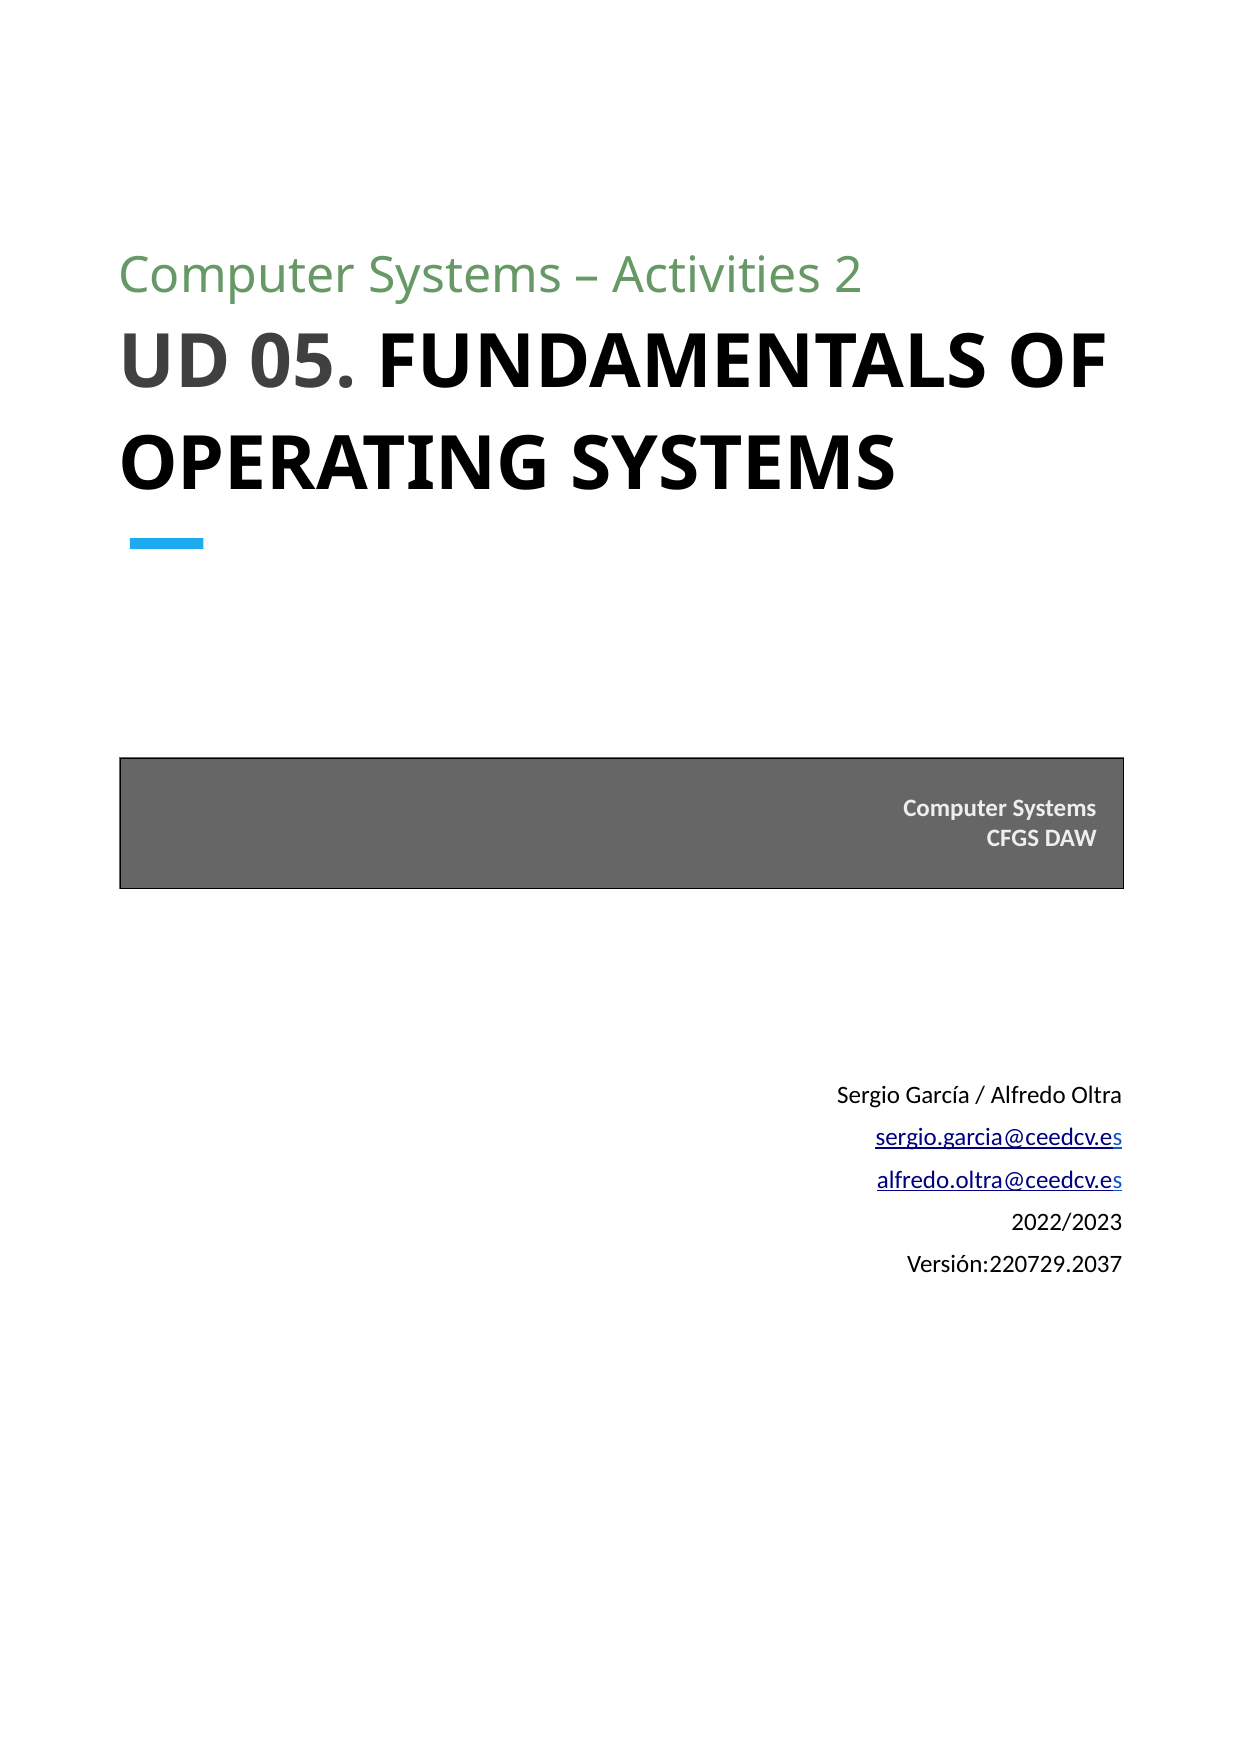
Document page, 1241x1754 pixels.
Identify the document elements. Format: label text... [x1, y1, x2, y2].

text Computer Systems – Activities 2 UD 05. Fundamentals of operating systems [118, 239, 1122, 512]
text 2022/2023 [118, 1206, 1122, 1237]
text Sergio García / Alfredo Oltra [231, 1079, 1122, 1109]
text Versión:220729.2037 [118, 1248, 1122, 1279]
text alfredo.oltra@ceedcv.es [231, 1164, 1122, 1194]
text CFGS DAW [123, 822, 1096, 853]
text Computer Systems [123, 792, 1096, 822]
picture [129, 538, 204, 549]
text sergio.garcia@ceedcv.es [231, 1121, 1122, 1152]
